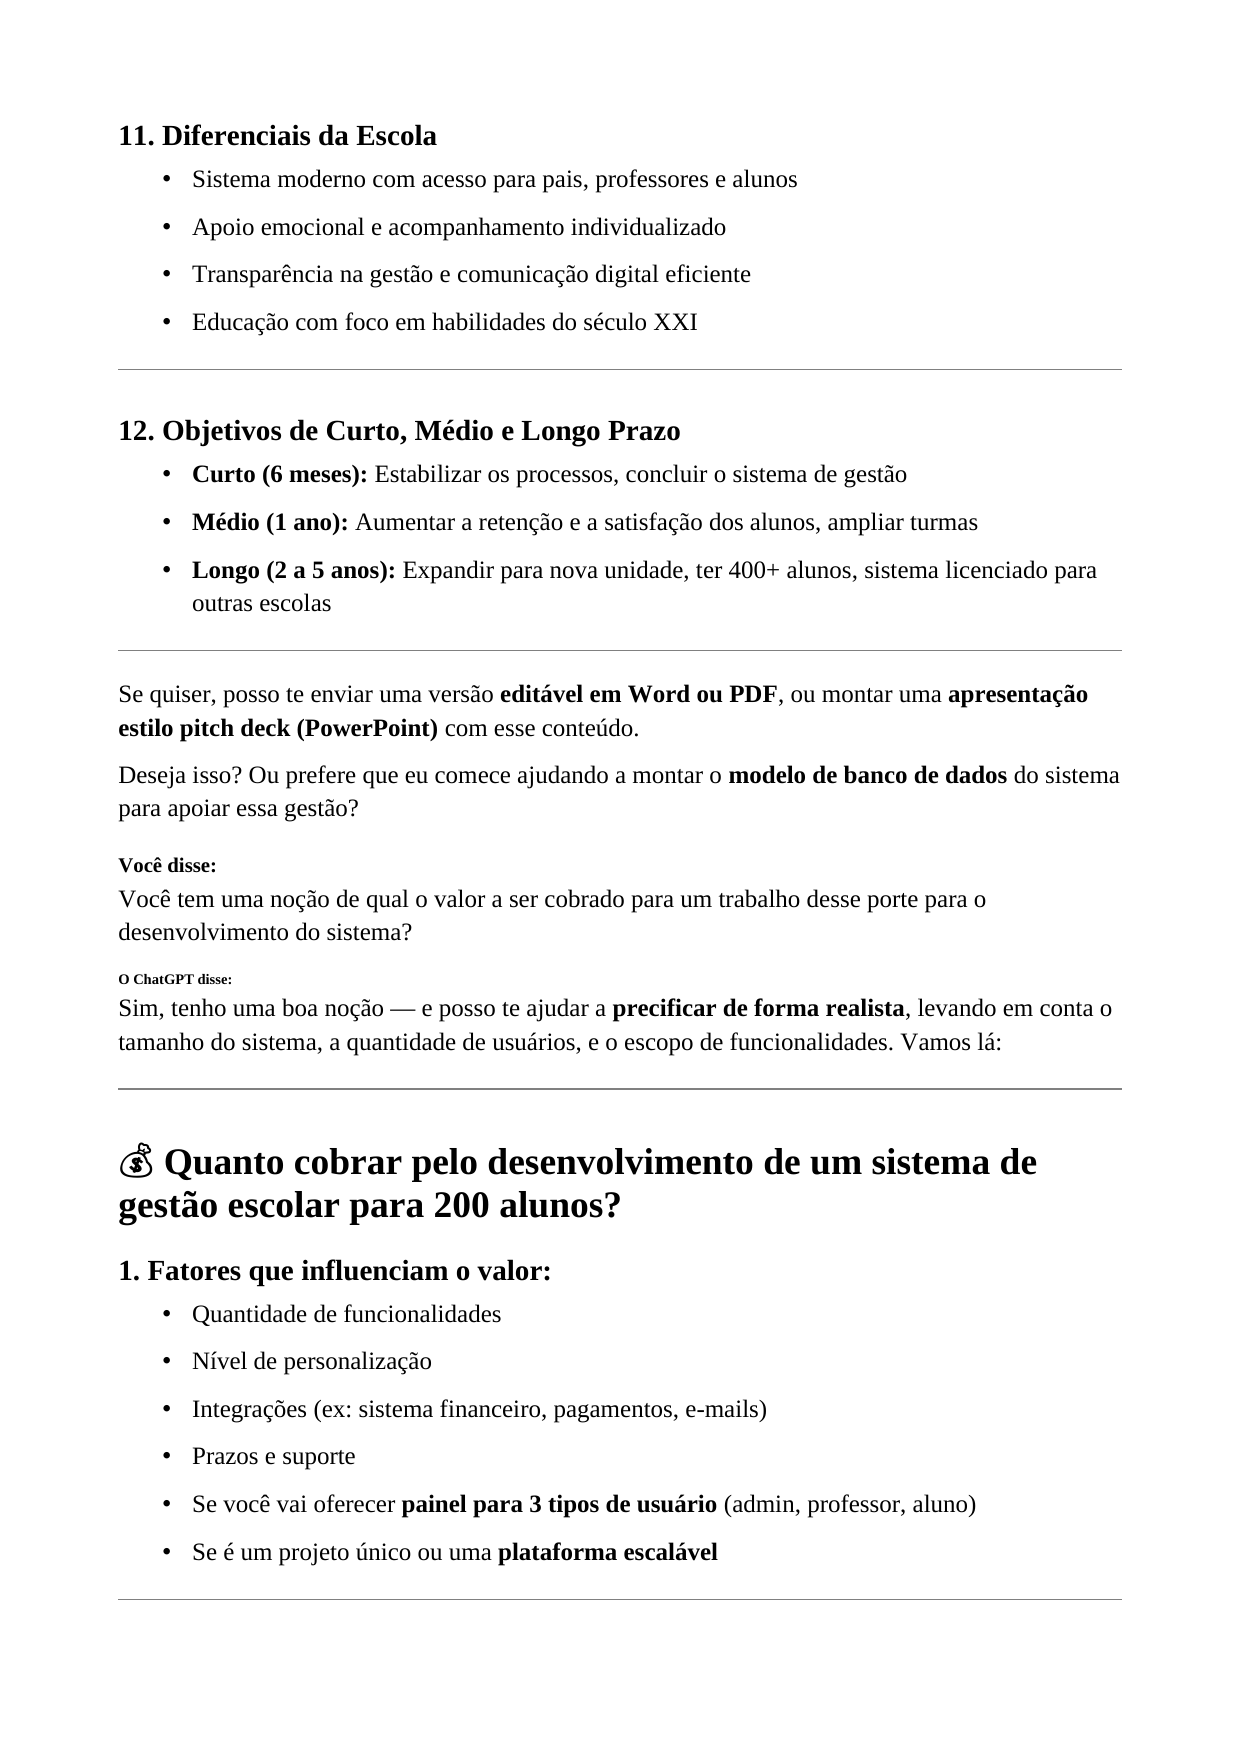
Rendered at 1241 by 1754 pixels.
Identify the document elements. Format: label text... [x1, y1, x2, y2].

list Curto (6 meses): Estabilizar os processos, concluir o sistema de gestão [162, 459, 1122, 488]
list Prazos e suporte [162, 1441, 1122, 1470]
list Longo (2 a 5 anos): Expandir para nova unidade, ter 400+ alunos, sistema licenciado para outras escolas [162, 555, 1122, 616]
list Nível de personalização [162, 1346, 1122, 1375]
list Quantidade de funcionalidades [162, 1299, 1122, 1327]
text Se quiser, posso te enviar uma versão editável em Word ou PDF, ou montar uma apresentação estilo pitch deck (PowerPoint) com esse conteúdo. [118, 679, 1122, 741]
list Integrações (ex: sistema financeiro, pagamentos, e-mails) [162, 1394, 1122, 1423]
subtitle 11. Diferenciais da Escola [118, 118, 1122, 152]
list Se é um projeto único ou uma plataforma escalável [162, 1537, 1122, 1565]
subtitle Você disse: [118, 853, 1122, 877]
list Transparência na gestão e comunicação digital eficiente [162, 259, 1122, 288]
list Educação com foco em habilidades do século XXI [162, 307, 1122, 336]
subtitle 12. Objetivos de Curto, Médio e Longo Prazo [118, 413, 1122, 447]
list Médio (1 ano): Aumentar a retenção e a satisfação dos alunos, ampliar turmas [162, 507, 1122, 536]
text Você tem uma noção de qual o valor a ser cobrado para um trabalho desse porte para o desenvolvimento do sistema? [118, 884, 1122, 945]
list Sistema moderno com acesso para pais, professores e alunos [162, 164, 1122, 193]
text Deseja isso? Ou prefere que eu comece ajudando a montar o modelo de banco de dados do sistema para apoiar essa gestão? [118, 760, 1122, 822]
list Apoio emocional e acompanhamento individualizado [162, 212, 1122, 241]
subtitle O ChatGPT disse: [118, 971, 1122, 987]
subtitle 💰 Quanto cobrar pelo desenvolvimento de um sistema de gestão escolar para 200 alunos? [118, 1139, 1122, 1226]
list Se você vai oferecer painel para 3 tipos de usuário (admin, professor, aluno) [162, 1489, 1122, 1518]
text Sim, tenho uma boa noção — e posso te ajudar a precificar de forma realista, levando em conta o tamanho do sistema, a quantidade de usuários, e o escopo de funcionalidades. Vamos lá: [118, 993, 1122, 1055]
subtitle 1. Fatores que influenciam o valor: [118, 1253, 1122, 1286]
